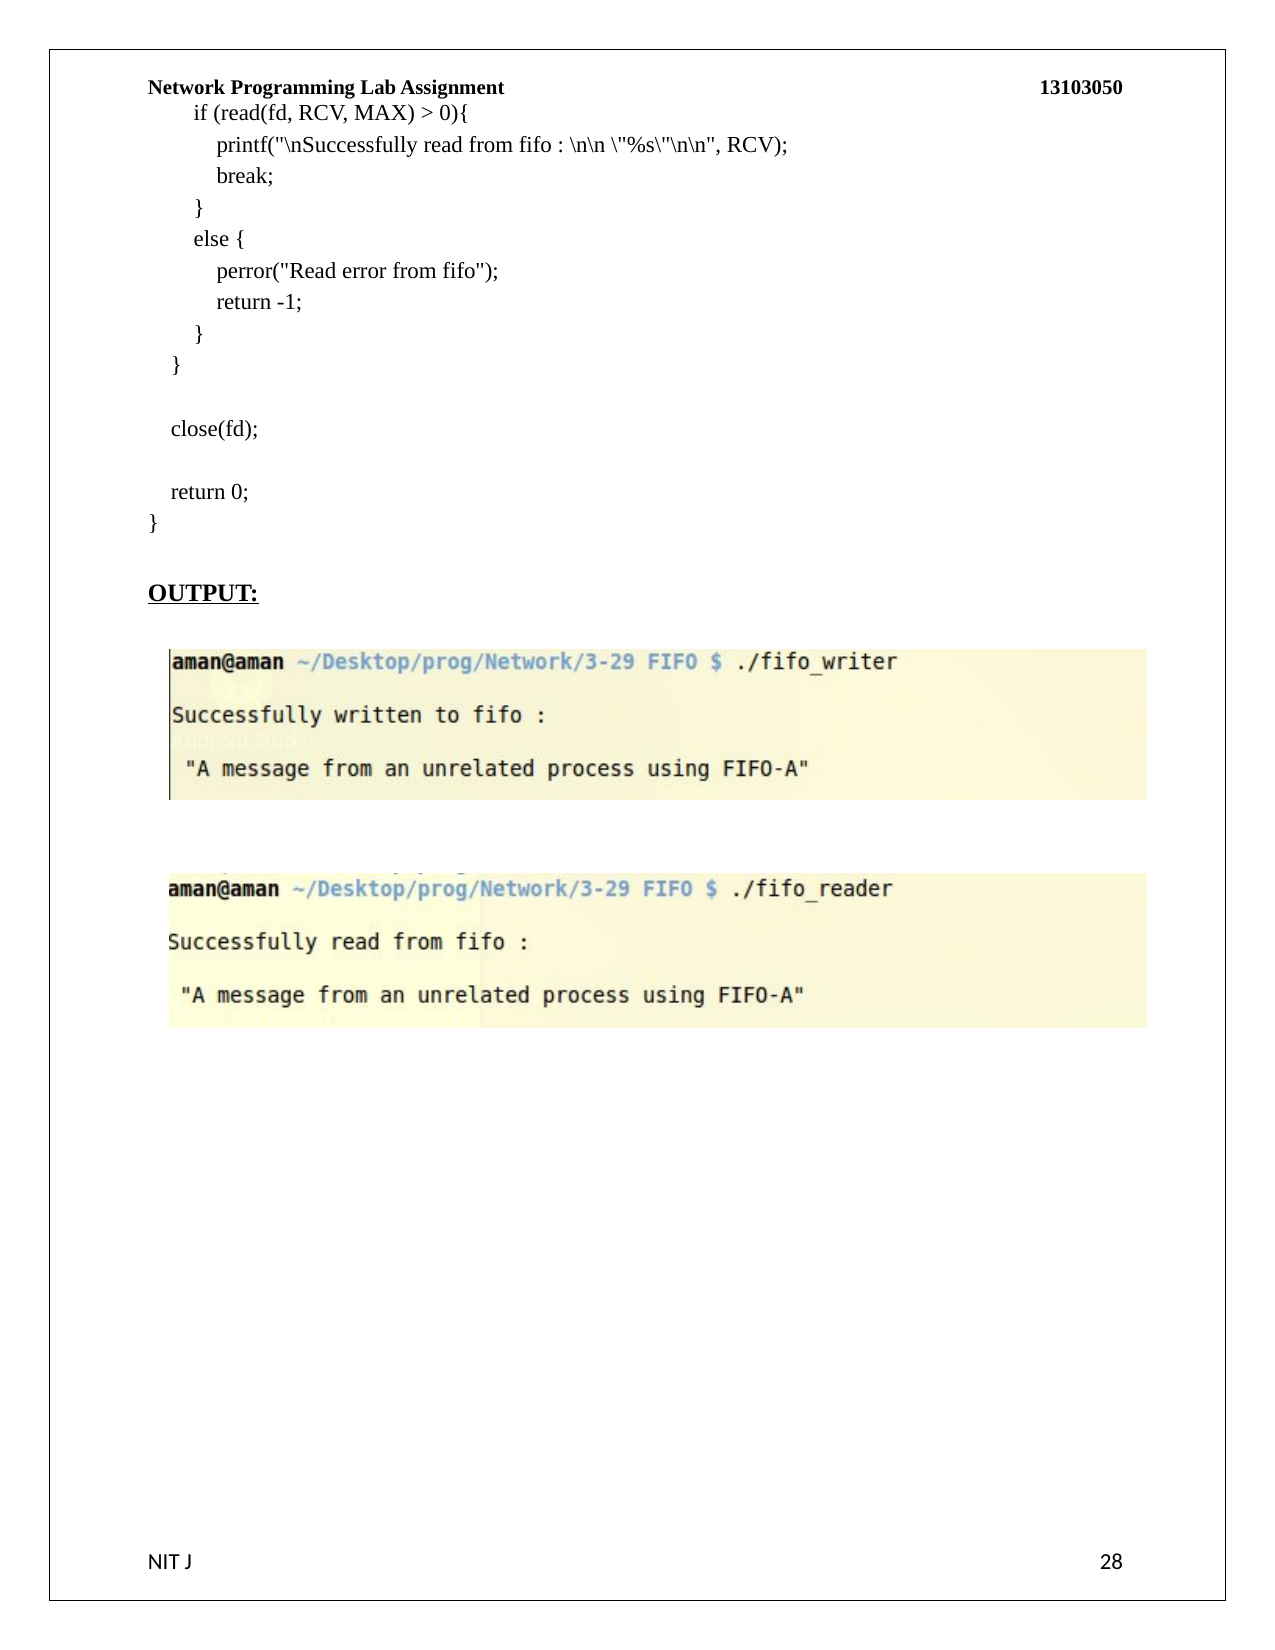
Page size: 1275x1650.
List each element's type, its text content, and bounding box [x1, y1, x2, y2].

picture [169, 873, 1148, 1028]
text return 0; [148, 478, 1169, 504]
text return -1; [148, 288, 1169, 315]
text OUTPUT: [148, 578, 1169, 607]
text printf("\nSuccessfully read from fifo : \n\n \"%s\"\n\n", RCV); [148, 131, 1169, 157]
text } [148, 352, 1169, 378]
text } [148, 509, 1169, 536]
text } [148, 194, 1169, 220]
text close(fd); [148, 415, 1169, 441]
text break; [148, 162, 1169, 188]
text perror("Read error from fifo"); [148, 257, 1169, 283]
text } [148, 320, 1169, 346]
text else { [148, 225, 1169, 252]
text if (read(fd, RCV, MAX) > 0){ [148, 99, 1169, 125]
picture [169, 649, 1148, 800]
